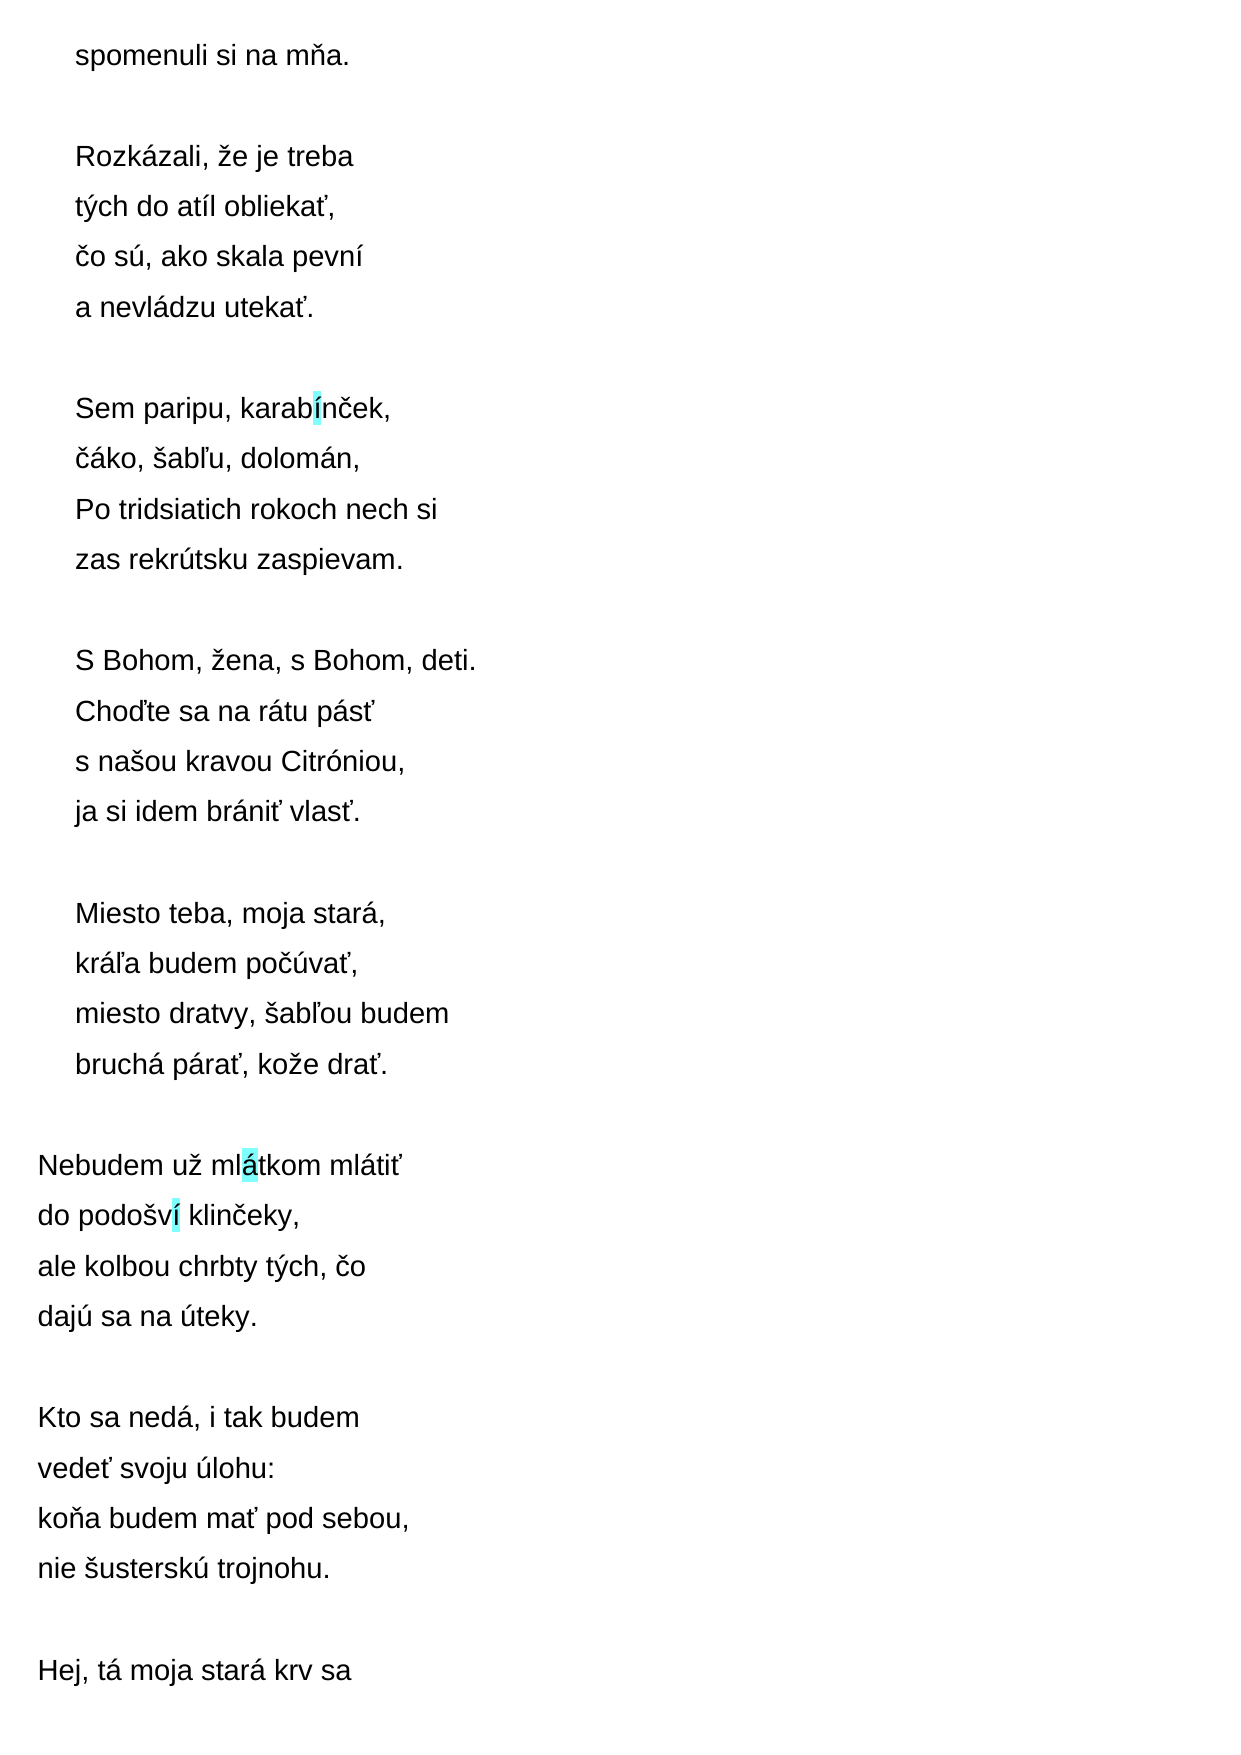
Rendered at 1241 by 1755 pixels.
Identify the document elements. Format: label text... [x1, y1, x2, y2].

text a nevládzu utekať. [37, 290, 1136, 323]
text tých do atíl obliekať, [37, 189, 1136, 223]
text ja si idem brániť vlasť. [37, 794, 1136, 828]
text S Bohom, žena, s Bohom, deti. [37, 643, 1136, 677]
text s našou kravou Citróniou, [37, 744, 1136, 778]
text dajú sa na úteky. [37, 1299, 1136, 1332]
text Choďte sa na rátu pásť [37, 694, 1136, 727]
text zas rekrútsku zaspievam. [37, 542, 1136, 576]
text Kto sa nedá, i tak budem [37, 1400, 1136, 1434]
text Miesto teba, moja stará, [37, 896, 1136, 929]
text Rozkázali, že je treba [37, 139, 1136, 172]
text ale kolbou chrbty tých, čo [37, 1249, 1136, 1282]
text Po tridsiatich rokoch nech si [37, 492, 1136, 525]
text čáko, šabľu, dolomán, [37, 441, 1136, 475]
text Nebudem už mlátkom mlátiť [37, 1148, 1136, 1182]
text čo sú, ako skala pevní [37, 239, 1136, 273]
text vedeť svoju úlohu: [37, 1451, 1136, 1484]
text do podošví klinčeky, [37, 1198, 1136, 1232]
text Hej, tá moja stará krv sa [37, 1653, 1136, 1686]
text spomenuli si na mňa. [37, 37, 1136, 71]
text Sem paripu, karabínček, [37, 391, 1136, 425]
text bruchá párať, kože drať. [37, 1047, 1136, 1080]
text miesto dratvy, šabľou budem [37, 996, 1136, 1030]
text koňa budem mať pod sebou, [37, 1501, 1136, 1534]
text nie šusterskú trojnohu. [37, 1551, 1136, 1585]
text kráľa budem počúvať, [37, 946, 1136, 979]
